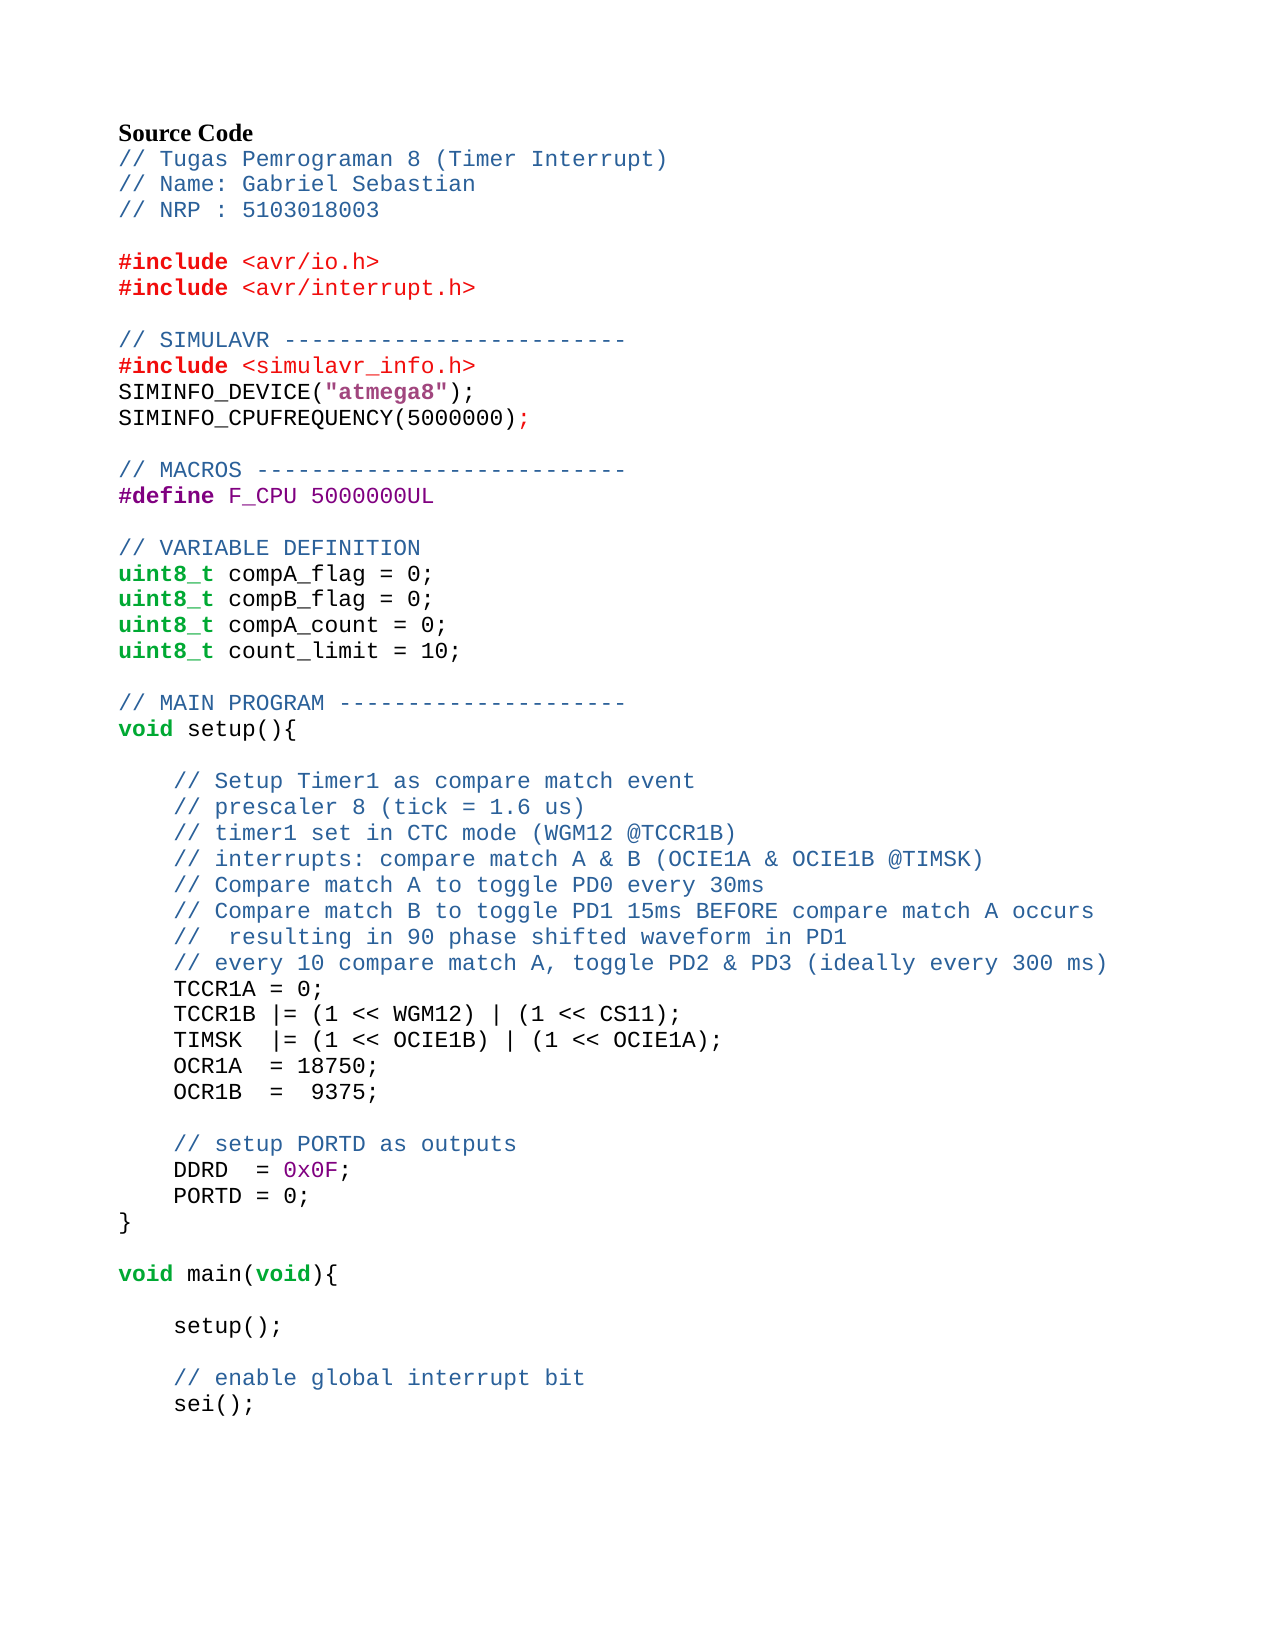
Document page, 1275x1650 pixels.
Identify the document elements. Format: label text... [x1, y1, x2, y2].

text PORTD = 0; [118, 1184, 1157, 1210]
text // VARIABLE DEFINITION [118, 536, 1157, 562]
text uint8_t compB_flag = 0; [118, 588, 1157, 614]
text SIMINFO_CPUFREQUENCY(5000000); [118, 406, 1157, 432]
text } [118, 1210, 1157, 1236]
text // every 10 compare match A, toggle PD2 & PD3 (ideally every 300 ms) [118, 951, 1157, 977]
text // Setup Timer1 as compare match event [118, 769, 1157, 795]
text #include <avr/interrupt.h> [118, 277, 1157, 302]
text // setup PORTD as outputs [118, 1132, 1157, 1158]
text // Name: Gabriel Sebastian [118, 173, 1157, 199]
text TCCR1B |= (1 << WGM12) | (1 << CS11); [118, 1003, 1157, 1029]
text // NRP : 5103018003 [118, 199, 1157, 225]
text uint8_t count_limit = 10; [118, 640, 1157, 666]
text void setup(){ [118, 717, 1157, 743]
text OCR1A = 18750; [118, 1055, 1157, 1081]
text // resulting in 90 phase shifted waveform in PD1 [118, 925, 1157, 951]
text void main(void){ [118, 1262, 1157, 1288]
text DDRD = 0x0F; [118, 1158, 1157, 1184]
text uint8_t compA_count = 0; [118, 614, 1157, 640]
text // enable global interrupt bit [118, 1366, 1157, 1392]
text // Tugas Pemrograman 8 (Timer Interrupt) [118, 147, 1157, 173]
text uint8_t compA_flag = 0; [118, 562, 1157, 588]
text // MAIN PROGRAM --------------------- [118, 692, 1157, 717]
text OCR1B = 9375; [118, 1081, 1157, 1107]
text TCCR1A = 0; [118, 977, 1157, 1003]
text SIMINFO_DEVICE("atmega8"); [118, 380, 1157, 406]
text sei(); [118, 1392, 1157, 1418]
text // MACROS --------------------------- [118, 458, 1157, 484]
text // timer1 set in CTC mode (WGM12 @TCCR1B) [118, 821, 1157, 847]
text // Compare match B to toggle PD1 15ms BEFORE compare match A occurs [118, 899, 1157, 925]
text Source Code [118, 118, 1157, 147]
text // Compare match A to toggle PD0 every 30ms [118, 873, 1157, 899]
text // SIMULAVR ------------------------- [118, 328, 1157, 354]
text #include <simulavr_info.h> [118, 354, 1157, 380]
text #define F_CPU 5000000UL [118, 484, 1157, 510]
text setup(); [118, 1314, 1157, 1340]
text // interrupts: compare match A & B (OCIE1A & OCIE1B @TIMSK) [118, 847, 1157, 873]
text TIMSK |= (1 << OCIE1B) | (1 << OCIE1A); [118, 1029, 1157, 1055]
text // prescaler 8 (tick = 1.6 us) [118, 795, 1157, 821]
text #include <avr/io.h> [118, 251, 1157, 277]
